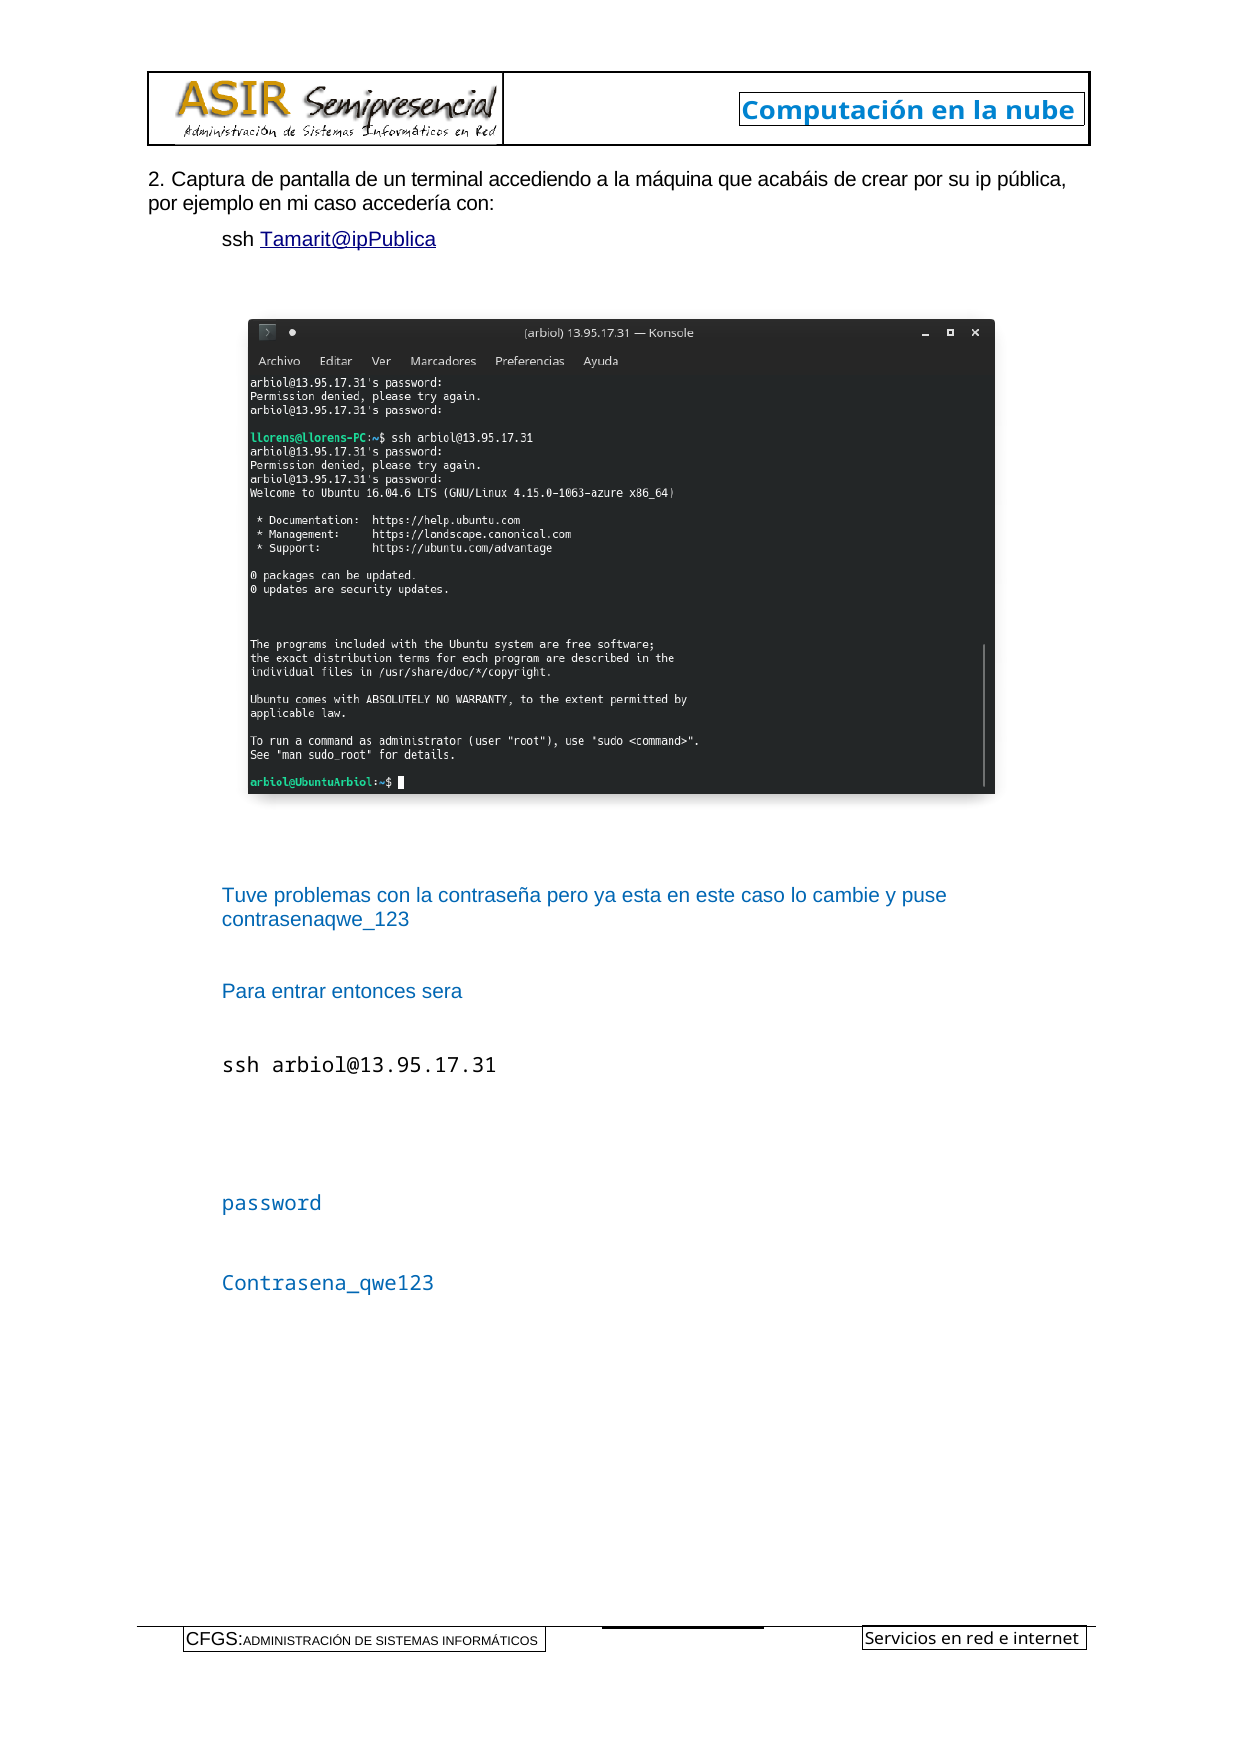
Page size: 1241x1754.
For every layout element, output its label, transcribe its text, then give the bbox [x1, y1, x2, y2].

text password [222, 1188, 1105, 1216]
text ssh arbiol@13.95.17.31 [222, 1050, 1105, 1136]
picture [175, 71, 504, 145]
text Contrasena_qwe123 [222, 1268, 1105, 1297]
text Para entrar entonces sera [222, 979, 1105, 1003]
picture [179, 286, 1063, 872]
text Tuve problemas con la contraseña pero ya esta en este caso lo cambie y puse contrasenaqwe_123 [222, 298, 1105, 931]
text ssh Tamarit@ipPublica [222, 226, 1105, 250]
list Captura de pantalla de un terminal accediendo a la máquina que acabáis de crear por su ip pública, por ejemplo en mi caso accedería con: [148, 167, 1091, 214]
